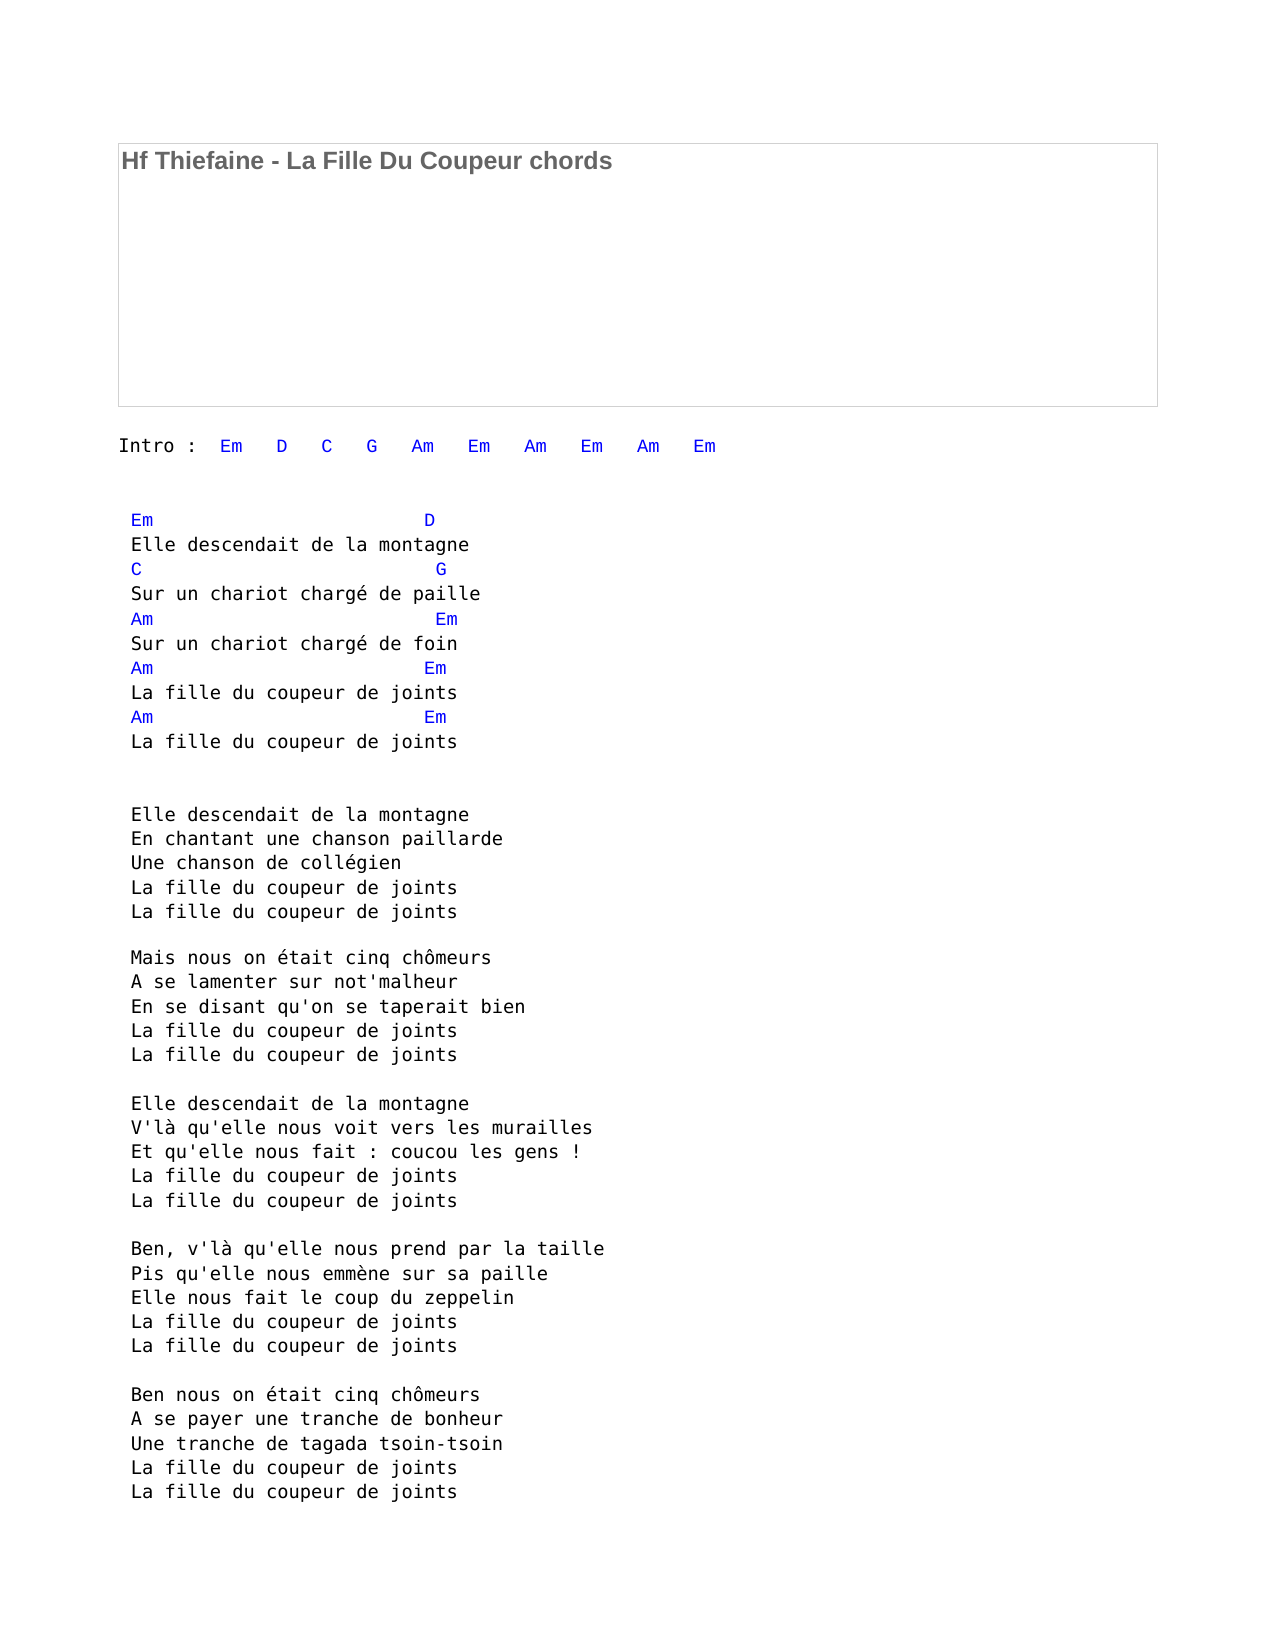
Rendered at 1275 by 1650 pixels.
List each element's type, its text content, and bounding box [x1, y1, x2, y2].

text En se disant qu'on se taperait bien [118, 994, 1157, 1018]
subtitle Hf Thiefaine - La Fille Du Coupeur chords [119, 144, 1157, 175]
text Am Em [118, 704, 1157, 729]
text Sur un chariot chargé de paille [118, 581, 1157, 606]
text Intro : Em D C G Am Em Am Em Am Em [118, 435, 1157, 458]
text C G [118, 556, 1157, 581]
text La fille du coupeur de joints [118, 1042, 1157, 1066]
text Ben, v'là qu'elle nous prend par la taille [118, 1236, 1157, 1261]
text Mais nous on était cinq chômeurs [118, 945, 1157, 969]
text Elle nous fait le coup du zeppelin [118, 1285, 1157, 1309]
text Elle descendait de la montagne [118, 532, 1157, 556]
text La fille du coupeur de joints [118, 729, 1157, 753]
text Am Em [118, 606, 1157, 631]
text Elle descendait de la montagne [118, 802, 1157, 826]
text Sur un chariot chargé de foin [118, 631, 1157, 655]
text Une tranche de tagada tsoin-tsoin [118, 1431, 1157, 1455]
text La fille du coupeur de joints [118, 899, 1157, 923]
text [ Tab from: http://www.guitaretab.com/h/hf-thiefaine/337835.html ] [118, 923, 1157, 945]
text A se payer une tranche de bonheur [118, 1406, 1157, 1431]
text A se lamenter sur not'malheur [118, 969, 1157, 994]
text Em D [118, 507, 1157, 532]
text Et qu'elle nous fait : coucou les gens ! [118, 1139, 1157, 1163]
text La fille du coupeur de joints [118, 1188, 1157, 1212]
text Ben nous on était cinq chômeurs [118, 1382, 1157, 1406]
text La fille du coupeur de joints [118, 1018, 1157, 1042]
text La fille du coupeur de joints [118, 1309, 1157, 1333]
text En chantant une chanson paillarde [118, 826, 1157, 850]
text Am Em [118, 655, 1157, 680]
text V'là qu'elle nous voit vers les murailles [118, 1115, 1157, 1139]
text La fille du coupeur de joints [118, 1333, 1157, 1358]
text La fille du coupeur de joints [118, 680, 1157, 704]
text Elle descendait de la montagne [118, 1091, 1157, 1115]
text La fille du coupeur de joints [118, 875, 1157, 899]
text La fille du coupeur de joints [118, 1163, 1157, 1188]
text Une chanson de collégien [118, 850, 1157, 875]
text Pis qu'elle nous emmène sur sa paille [118, 1261, 1157, 1285]
text La fille du coupeur de joints [118, 1479, 1157, 1503]
text La fille du coupeur de joints [118, 1455, 1157, 1479]
